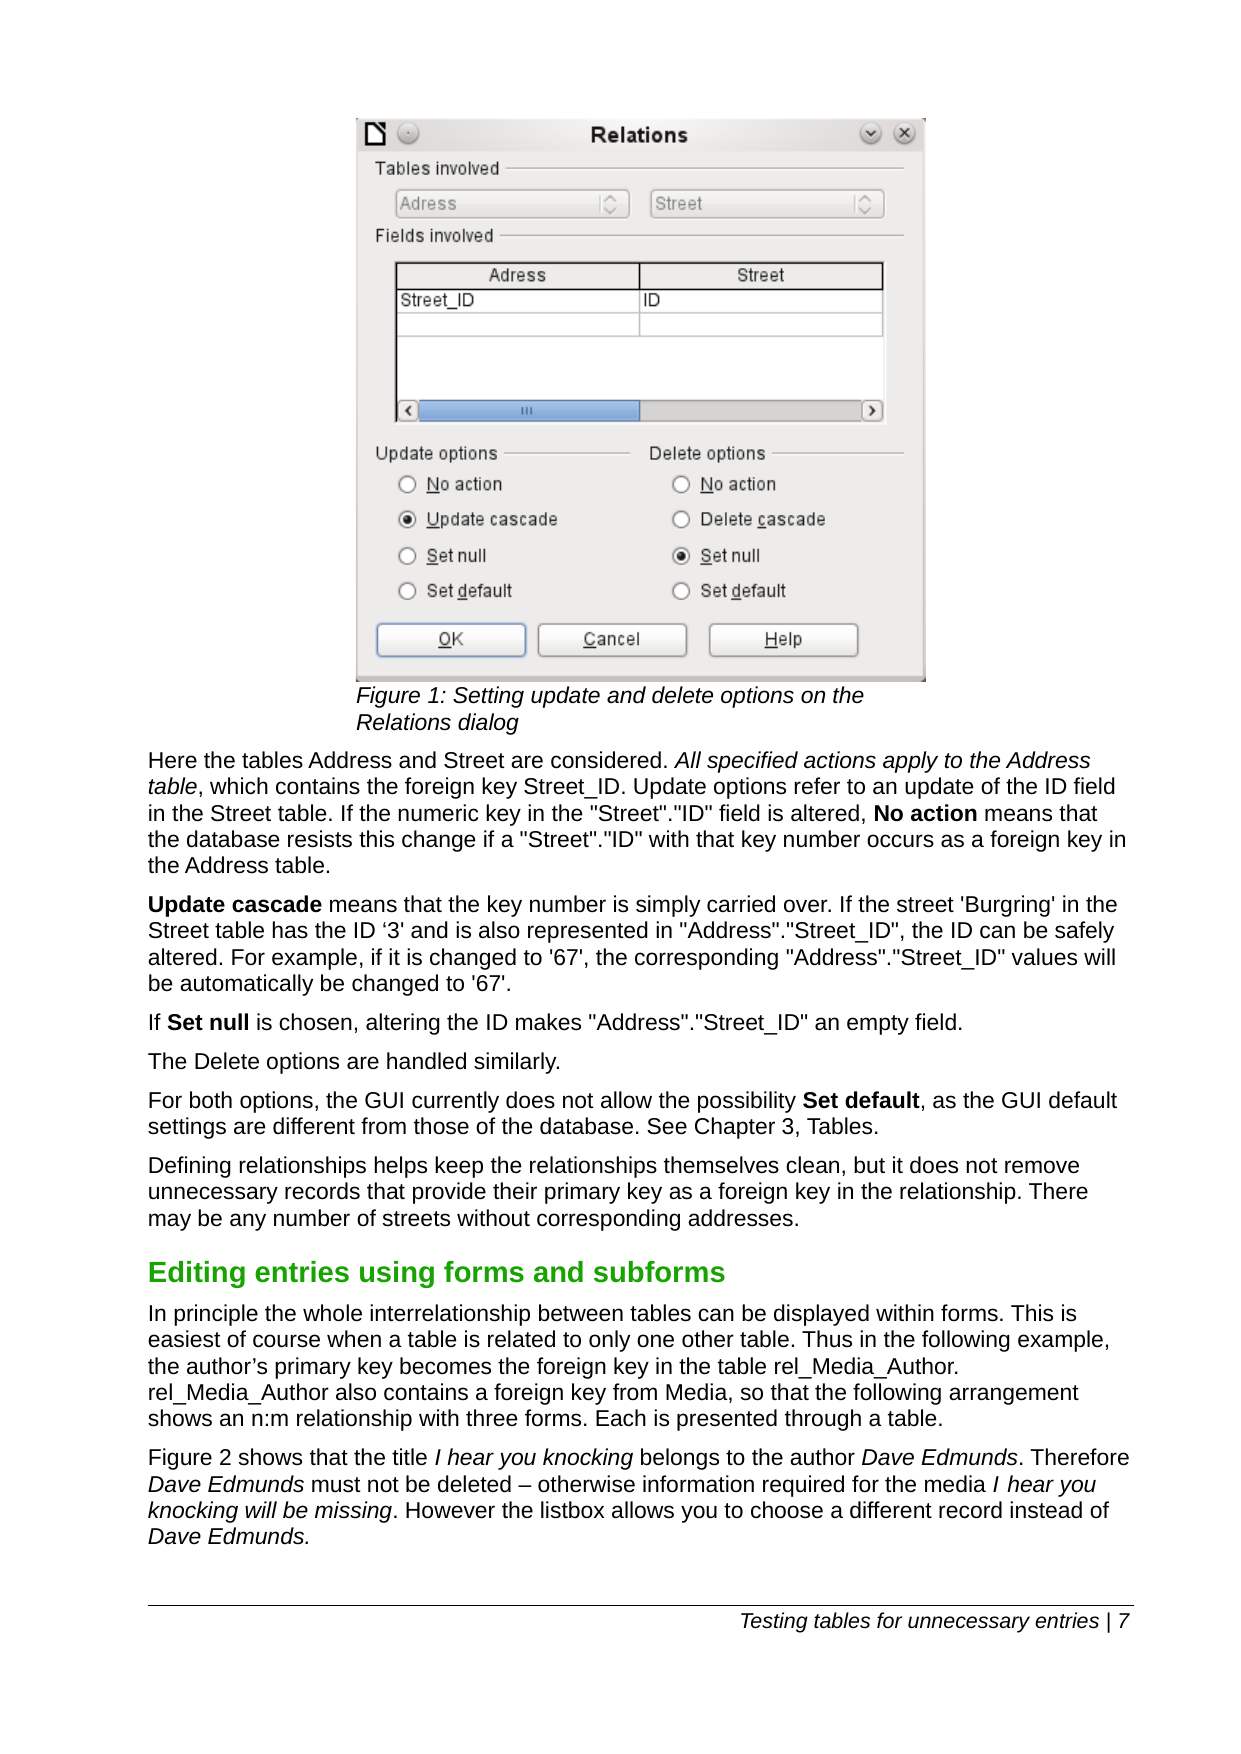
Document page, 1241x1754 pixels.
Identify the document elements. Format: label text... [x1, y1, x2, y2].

text The Delete options are handled similarly. [148, 1048, 1134, 1074]
text If Set null is chosen, altering the ID makes "Address"."Street_ID" an empty field. [148, 1009, 1134, 1035]
text Figure 2 shows that the title I hear you knocking belongs to the author Dave Edmunds. Therefore Dave Edmunds must not be deleted – otherwise information required for the media I hear you knocking will be missing. However the listbox allows you to choose a different record instead of Dave Edmunds. [148, 1444, 1134, 1549]
text Update cascade means that the key number is simply carried over. If the street 'Burgring' in the Street table has the ID ‘3' and is also represented in "Address"."Street_ID", the ID can be safely altered. For example, if it is changed to '67', the corresponding "Address"."Street_ID" values will be automatically be changed to '67'. [148, 891, 1134, 996]
subtitle Editing entries using forms and subforms [148, 1254, 1134, 1288]
text Defining relationships helps keep the relationships themselves clean, but it does not remove unnecessary records that provide their primary key as a foreign key in the relationship. There may be any number of streets without corresponding addresses. [148, 1152, 1134, 1231]
text For both options, the GUI currently does not allow the possibility Set default, as the GUI default settings are different from those of the database. See Chapter 3, Tables. [148, 1087, 1134, 1139]
text In principle the whole interrelationship between tables can be displayed within forms. This is easiest of course when a table is related to only one other table. Thus in the following example, the author’s primary key becomes the foreign key in the table rel_Media_Author. rel_Media_Author also contains a foreign key from Media, so that the following arrangement shows an n:m relationship with three forms. Each is presented through a table. [148, 1300, 1134, 1432]
text Figure 1: Setting update and delete options on the Relations dialog [356, 682, 926, 735]
picture [355, 118, 926, 682]
text Here the tables Address and Street are considered. All specified actions apply to the Address table, which contains the foreign key Street_ID. Update options refer to an update of the ID field in the Street table. If the numeric key in the "Street"."ID" field is altered, No action means that the database resists this change if a "Street"."ID" with that key number occurs as a foreign key in the Address table. [148, 747, 1134, 878]
